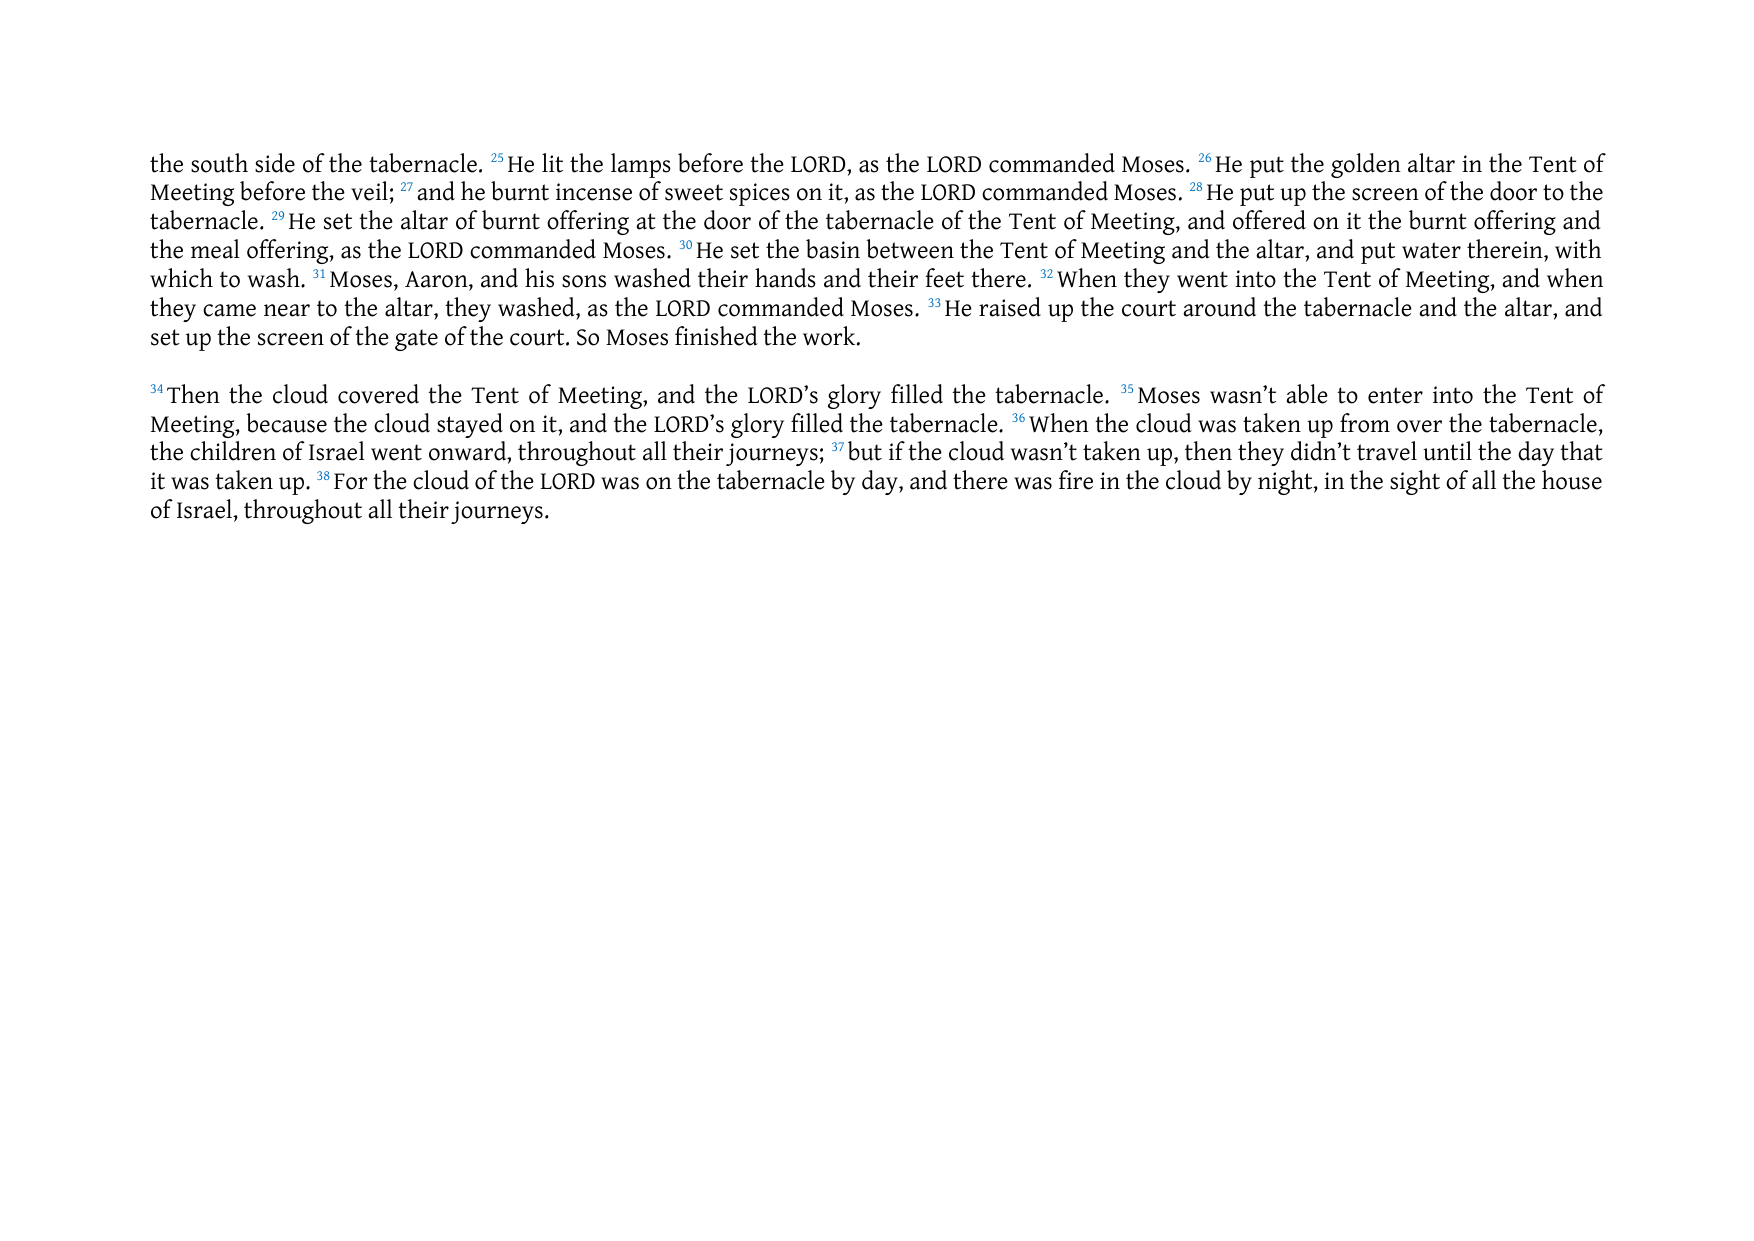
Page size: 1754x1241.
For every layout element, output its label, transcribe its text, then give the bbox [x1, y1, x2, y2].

text 34 Then the cloud covered the Tent of Meeting, and the LORD’s glory filled the tabernacle. 35 Moses wasn’t able to enter into the Tent of Meeting, because the cloud stayed on it, and the LORD’s glory filled the tabernacle. 36 When the cloud was taken up from over the tabernacle, the children of Israel went onward, throughout all their journeys; 37 but if the cloud wasn’t taken up, then they didn’t travel until the day that it was taken up. 38 For the cloud of the LORD was on the tabernacle by day, and there was fire in the cloud by night, in the sight of all the house of Israel, throughout all their journeys. [150, 381, 1604, 525]
text the south side of the tabernacle. 25 He lit the lamps before the LORD, as the LORD commanded Moses. 26 He put the golden altar in the Tent of Meeting before the veil; 27 and he burnt incense of sweet spices on it, as the LORD commanded Moses. 28 He put up the screen of the door to the tabernacle. 29 He set the altar of burnt offering at the door of the tabernacle of the Tent of Meeting, and offered on it the burnt offering and the meal offering, as the LORD commanded Moses. 30 He set the basin between the Tent of Meeting and the altar, and put water therein, with which to wash. 31 Moses, Aaron, and his sons washed their hands and their feet there. 32 When they went into the Tent of Meeting, and when they came near to the altar, they washed, as the LORD commanded Moses. 33 He raised up the court around the tabernacle and the altar, and set up the screen of the gate of the court. So Moses finished the work. [150, 150, 1604, 352]
